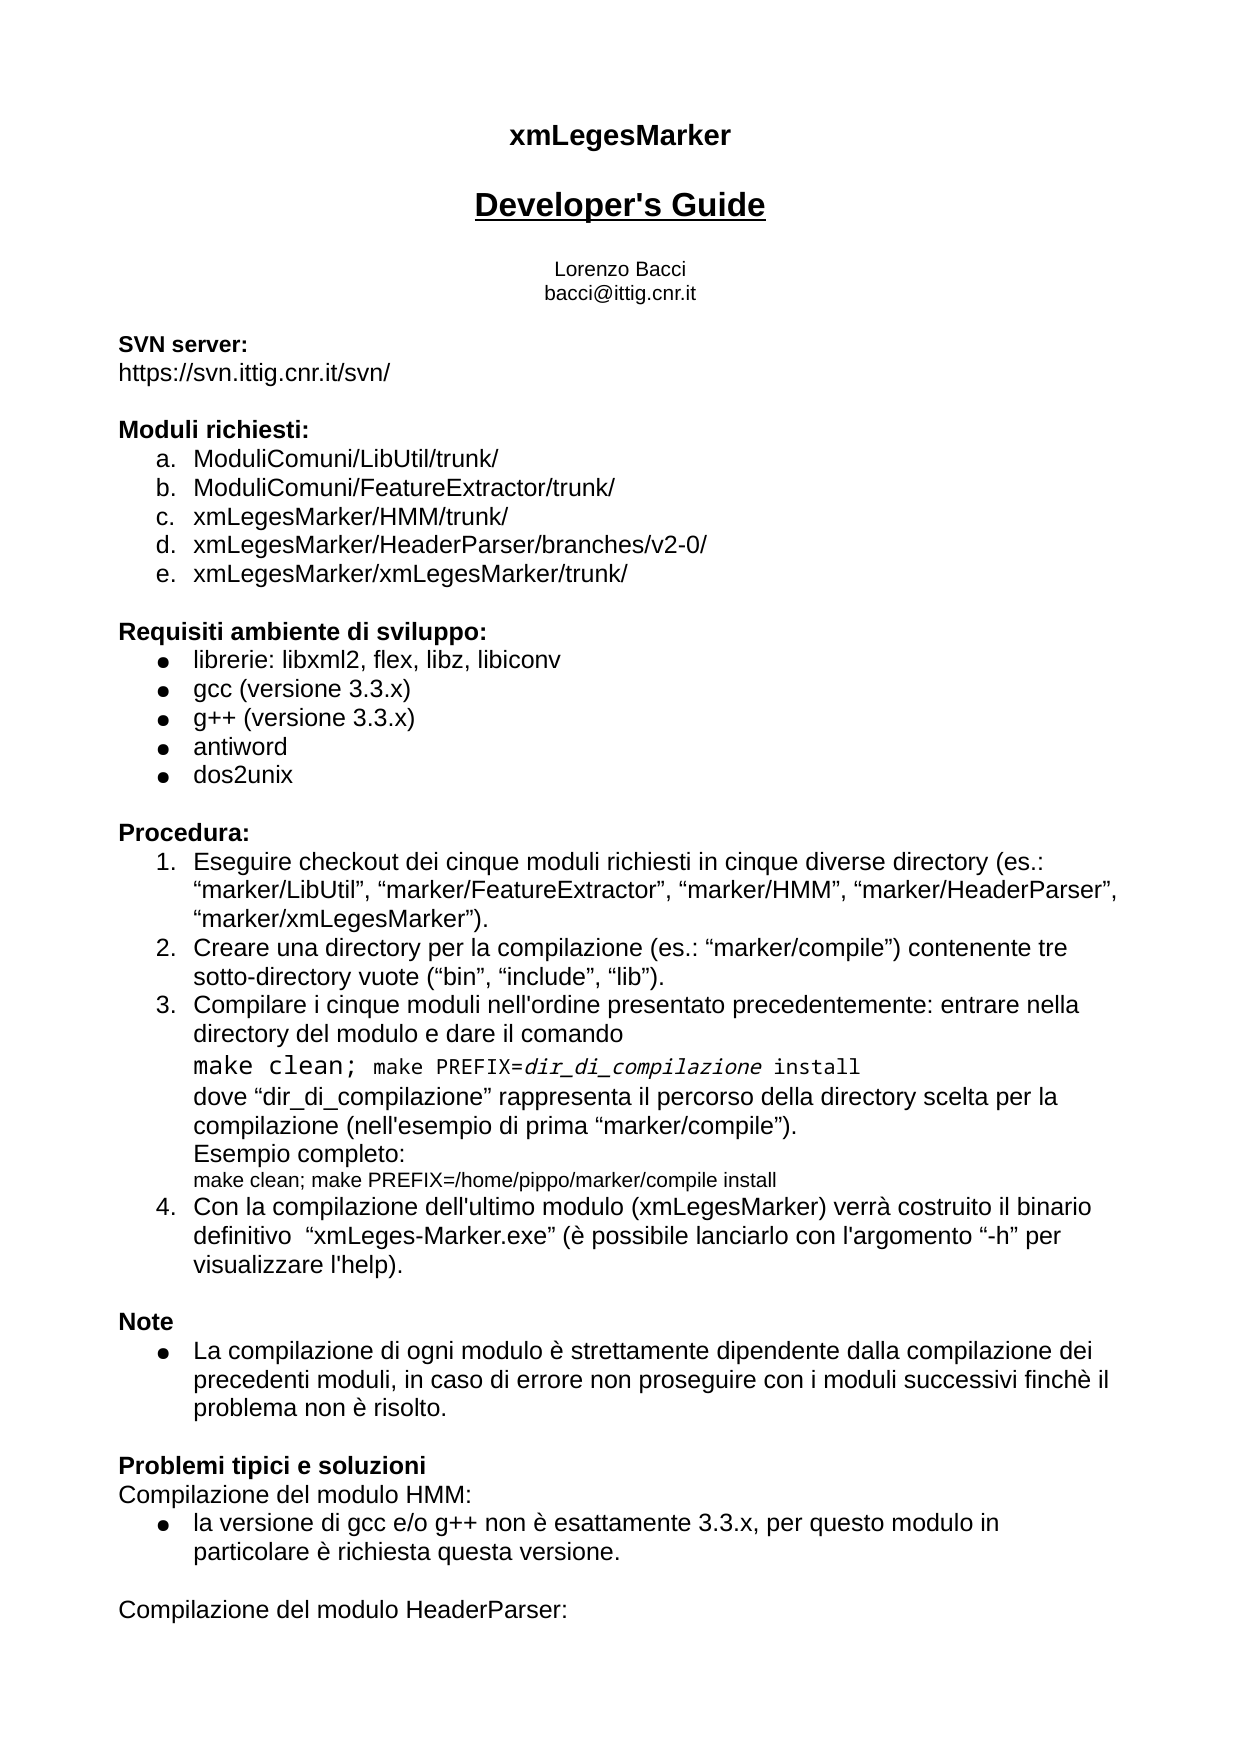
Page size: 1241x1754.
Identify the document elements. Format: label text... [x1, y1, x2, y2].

text Requisiti ambiente di sviluppo: [118, 617, 1122, 645]
text Developer's Guide [118, 185, 1122, 224]
list make clean; make PREFIX=/home/pippo/marker/compile install [156, 1168, 1122, 1192]
text Moduli richiesti: [118, 415, 1122, 444]
list antiword [156, 732, 1122, 760]
text Problemi tipici e soluzioni [118, 1451, 1122, 1479]
text bacci@ittig.cnr.it [118, 281, 1122, 305]
list ModuliComuni/FeatureExtractor/trunk/ [156, 473, 1122, 502]
text xmLegesMarker [118, 118, 1122, 152]
list g++ (versione 3.3.x) [156, 703, 1122, 732]
list Creare una directory per la compilazione (es.: “marker/compile”) contenente tre sotto-directory vuote (“bin”, “include”, “lib”). [156, 933, 1122, 990]
list make clean; make PREFIX=dir_di_compilazione install [156, 1048, 1122, 1082]
list dove “dir_di_compilazione” rappresenta il percorso della directory scelta per la compilazione (nell'esempio di prima “marker/compile”). [156, 1082, 1122, 1139]
list Esempio completo: [156, 1139, 1122, 1168]
list dos2unix [156, 760, 1122, 789]
text https://svn.ittig.cnr.it/svn/ [118, 358, 1122, 387]
list la versione di gcc e/o g++ non è esattamente 3.3.x, per questo modulo in particolare è richiesta questa versione. [156, 1508, 1122, 1566]
text Procedura: [118, 818, 1122, 847]
list librerie: libxml2, flex, libz, libiconv [156, 645, 1122, 674]
text SVN server: [118, 331, 1122, 358]
text Compilazione del modulo HeaderParser: [118, 1594, 1122, 1623]
text Note [118, 1307, 1122, 1336]
list Con la compilazione dell'ultimo modulo (xmLegesMarker) verrà costruito il binario definitivo “xmLeges-Marker.exe” (è possibile lanciarlo con l'argomento “-h” per visualizzare l'help). [156, 1192, 1122, 1278]
list ModuliComuni/LibUtil/trunk/ [156, 444, 1122, 473]
list xmLegesMarker/xmLegesMarker/trunk/ [156, 559, 1122, 588]
text Lorenzo Bacci [118, 257, 1122, 281]
list Eseguire checkout dei cinque moduli richiesti in cinque diverse directory (es.: “marker/LibUtil”, “marker/FeatureExtractor”, “marker/HMM”, “marker/HeaderParser”, “marker/xmLegesMarker”). [156, 847, 1122, 933]
list xmLegesMarker/HeaderParser/branches/v2-0/ [156, 530, 1122, 559]
list Compilare i cinque moduli nell'ordine presentato precedentemente: entrare nella directory del modulo e dare il comando [156, 990, 1122, 1048]
text Compilazione del modulo HMM: [118, 1479, 1122, 1508]
list xmLegesMarker/HMM/trunk/ [156, 502, 1122, 530]
list La compilazione di ogni modulo è strettamente dipendente dalla compilazione dei precedenti moduli, in caso di errore non proseguire con i moduli successivi finchè il problema non è risolto. [156, 1336, 1122, 1422]
list gcc (versione 3.3.x) [156, 674, 1122, 703]
